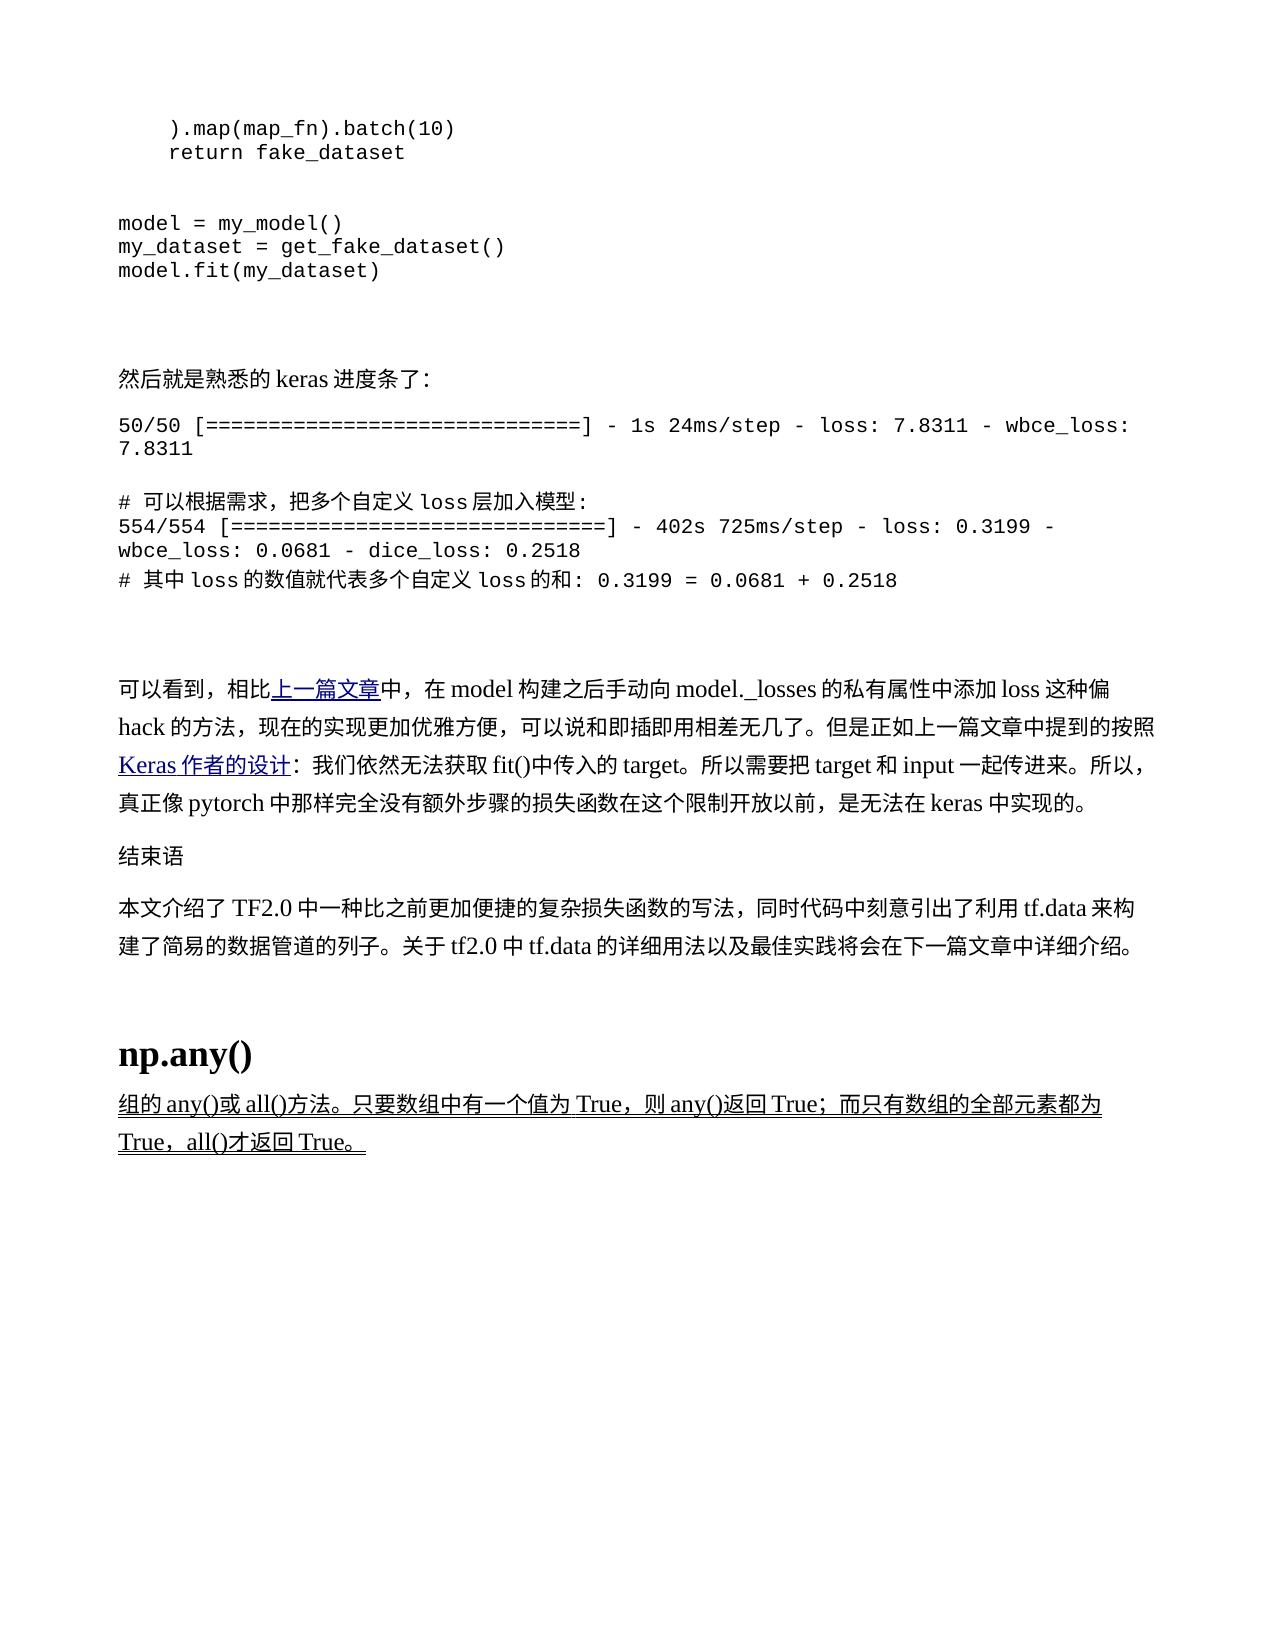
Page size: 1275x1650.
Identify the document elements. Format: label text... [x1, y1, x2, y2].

text 组的any()或all()方法。只要数组中有一个值为True，则any()返回True；而只有数组的全部元素都为True，all()才返回True。 [118, 1087, 1157, 1156]
text 然后就是熟悉的keras进度条了： [118, 362, 1157, 394]
text # 其中loss的数值就代表多个自定义loss的和: 0.3199 = 0.0681 + 0.2518 [118, 563, 1157, 594]
text ​ [118, 462, 1157, 486]
text 554/554 [==============================] - 402s 725ms/step - loss: 0.3199 - wbce_loss: 0.0681 - dice_loss: 0.2518 [118, 516, 1157, 563]
text ).map(map_fn).batch(10) [118, 118, 1157, 142]
text ​ [118, 165, 1157, 189]
text 可以看到，相比上一篇文章中，在model构建之后手动向model._losses的私有属性中添加loss这种偏hack的方法，现在的实现更加优雅方便，可以说和即插即用相差无几了。但是正如上一篇文章中提到的按照Keras作者的设计：我们依然无法获取fit()中传入的target。所以需要把target和input一起传进来。所以，真正像pytorch中那样完全没有额外步骤的损失函数在这个限制开放以前，是无法在keras中实现的。 [118, 672, 1157, 818]
text return fake_dataset [118, 142, 1157, 165]
text model = my_model() [118, 213, 1157, 236]
text # 可以根据需求，把多个自定义loss层加入模型: [118, 486, 1157, 516]
subtitle np.any() [118, 1031, 1157, 1074]
text 本文介绍了TF2.0中一种比之前更加便捷的复杂损失函数的写法，同时代码中刻意引出了利用tf.data来构建了简易的数据管道的列子。关于tf2.0中tf.data的详细用法以及最佳实践将会在下一篇文章中详细介绍。 [118, 891, 1157, 961]
text ​ [118, 189, 1157, 213]
text my_dataset = get_fake_dataset() [118, 236, 1157, 260]
text 结束语 [118, 839, 1157, 870]
text model.fit(my_dataset) [118, 260, 1157, 284]
text 50/50 [==============================] - 1s 24ms/step - loss: 7.8311 - wbce_loss: 7.8311 [118, 415, 1157, 462]
